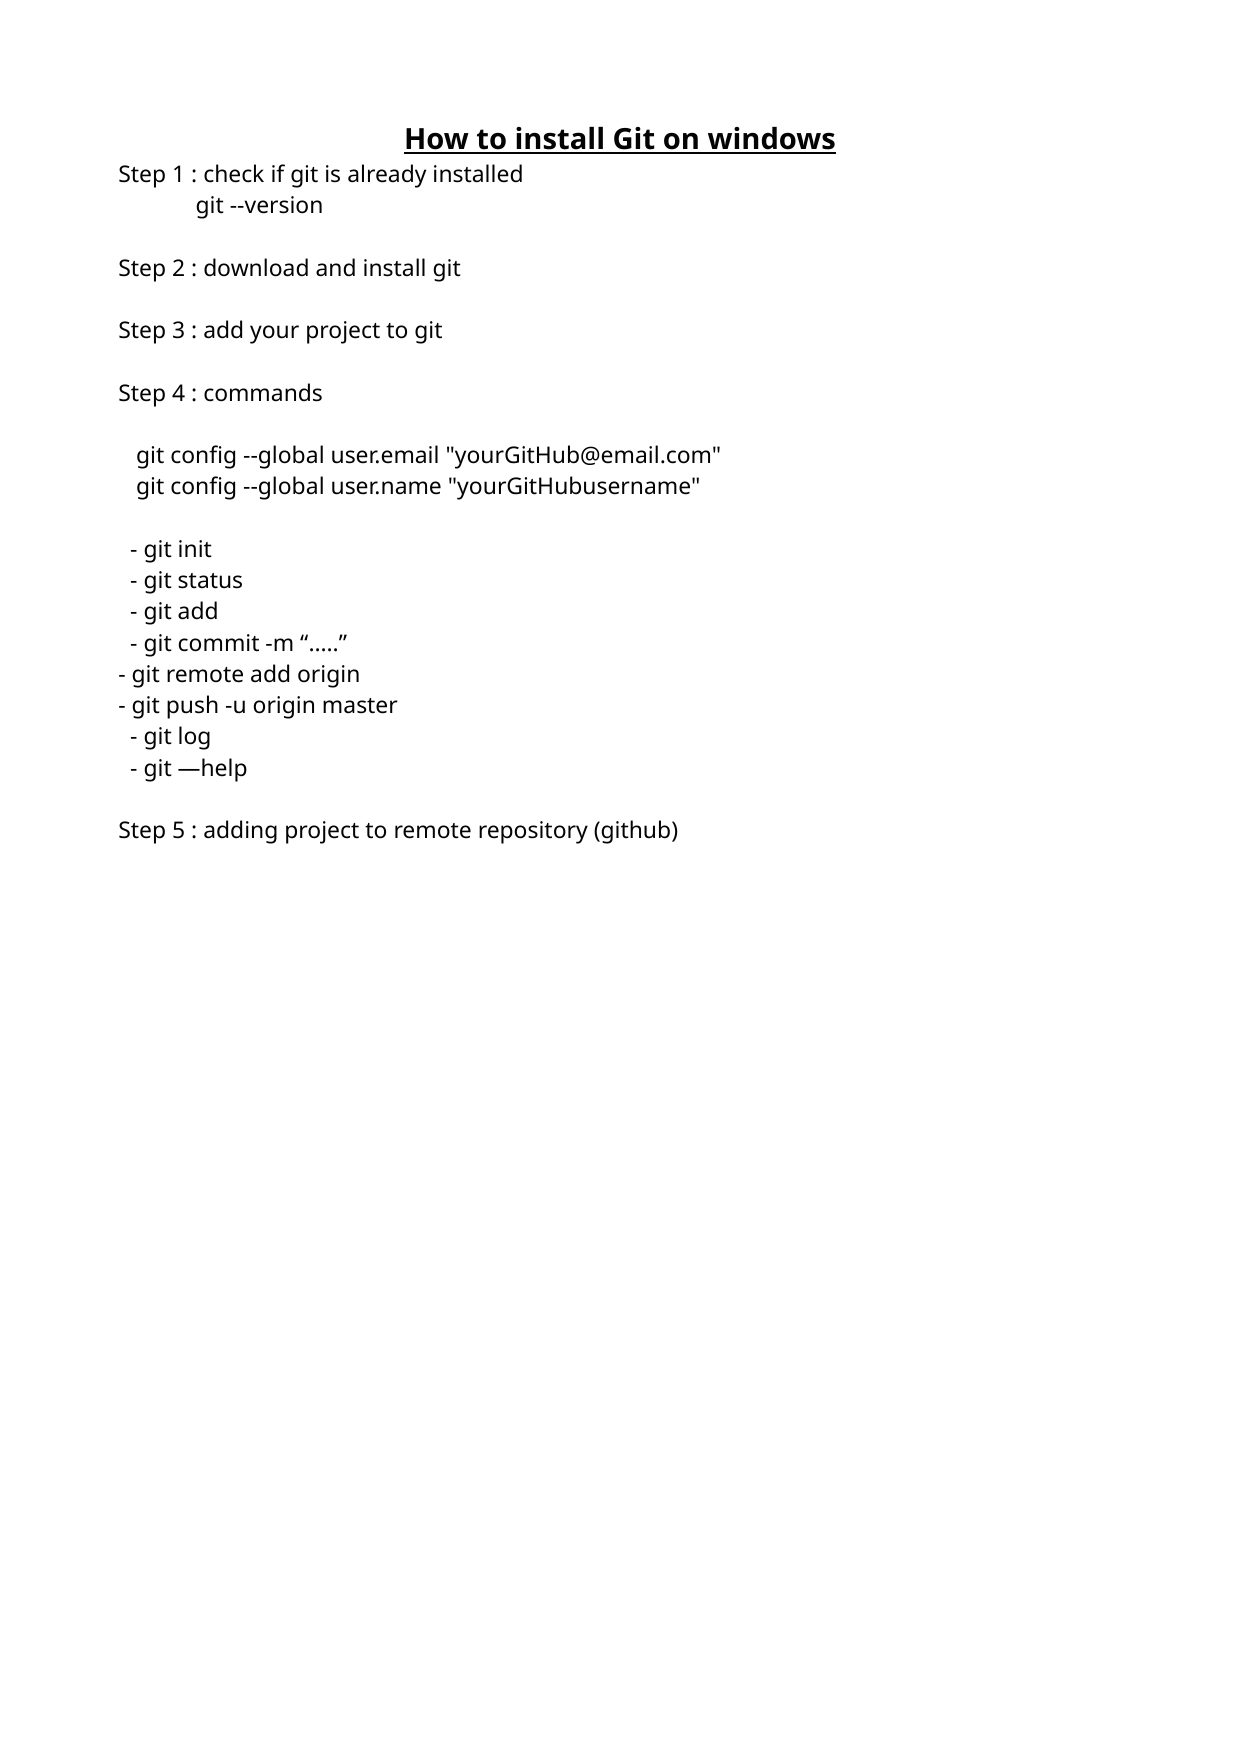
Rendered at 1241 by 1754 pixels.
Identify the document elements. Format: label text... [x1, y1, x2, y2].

text git --version [118, 189, 1122, 220]
text git config --global user.name "yourGitHubusername" [118, 470, 1122, 502]
text Step 3 : add your project to git [118, 314, 1122, 345]
text Step 4 : commands [118, 377, 1122, 408]
text Step 2 : download and install git [118, 252, 1122, 283]
text - git add [118, 595, 1122, 627]
text - git remote add origin [118, 658, 1122, 689]
text - git status [118, 564, 1122, 595]
text How to install Git on windows [118, 118, 1122, 158]
text - git log [118, 720, 1122, 752]
text - git commit -m “…..” [118, 627, 1122, 658]
text Step 5 : adding project to remote repository (github) [118, 814, 1122, 845]
text - git push -u origin master [118, 689, 1122, 720]
text git config --global user.email "yourGitHub@email.com" [118, 439, 1122, 470]
text - git init [118, 533, 1122, 564]
text - git —help [118, 752, 1122, 783]
text Step 1 : check if git is already installed [118, 158, 1122, 189]
